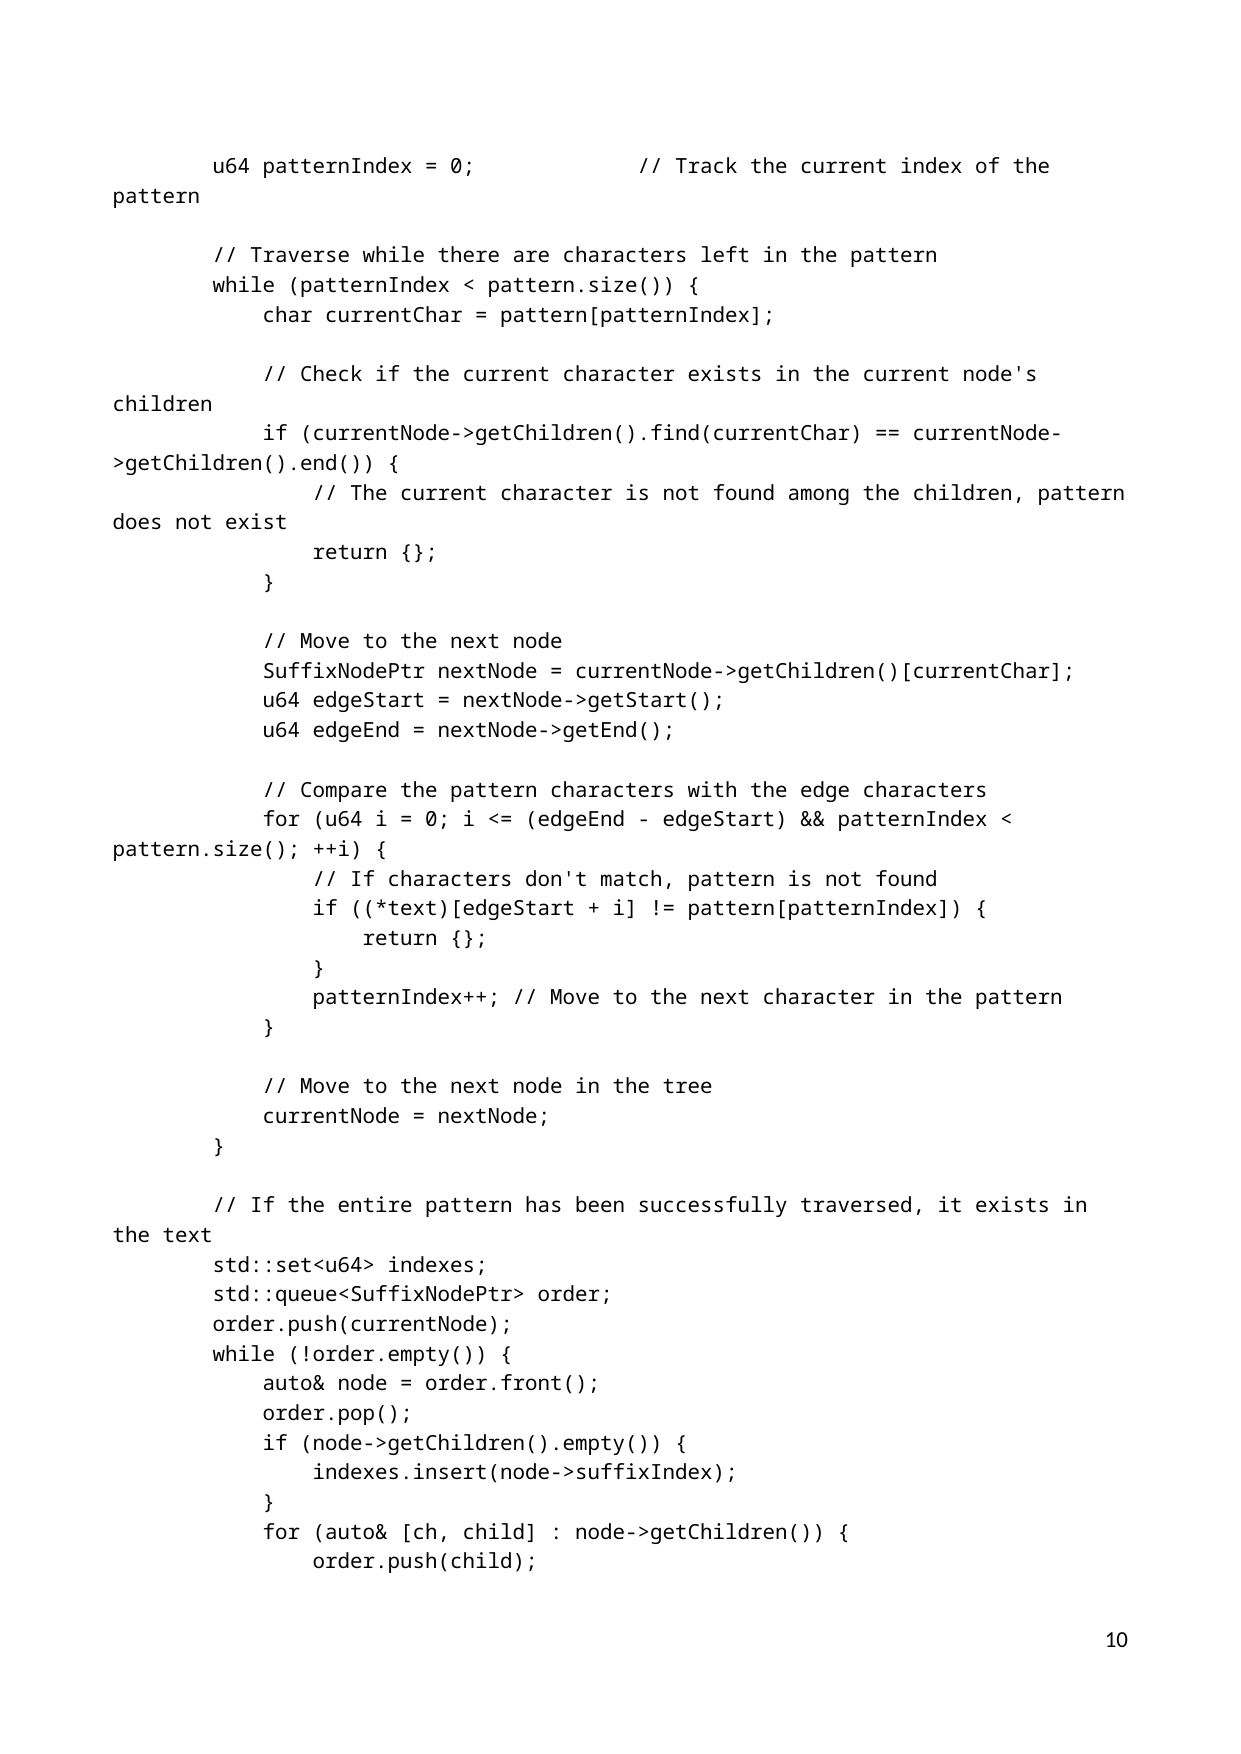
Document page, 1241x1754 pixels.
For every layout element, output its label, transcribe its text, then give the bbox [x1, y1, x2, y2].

text patternIndex++; // Move to the next character in the pattern [112, 981, 1128, 1011]
text u64 patternIndex = 0; // Track the current index of the pattern [112, 150, 1128, 209]
text u64 edgeStart = nextNode->getStart(); [112, 684, 1128, 714]
text // If the entire pattern has been successfully traversed, it exists in the text [112, 1189, 1128, 1248]
text // The current character is not found among the children, pattern does not exist [112, 477, 1128, 536]
text // If characters don't match, pattern is not found [112, 862, 1128, 892]
text // Check if the current character exists in the current node's children [112, 358, 1128, 417]
text char currentChar = pattern[patternIndex]; [112, 298, 1128, 328]
text // Move to the next node [112, 625, 1128, 655]
text // Traverse while there are characters left in the pattern [112, 239, 1128, 269]
text if (currentNode->getChildren().find(currentChar) == currentNode->getChildren().end()) { [112, 417, 1128, 477]
text std::set<u64> indexes; [112, 1248, 1128, 1278]
text // Compare the pattern characters with the edge characters [112, 773, 1128, 803]
text } [112, 566, 1128, 595]
text return {}; [112, 922, 1128, 952]
text SuffixNodePtr nextNode = currentNode->getChildren()[currentChar]; [112, 655, 1128, 684]
text currentNode = nextNode; [112, 1100, 1128, 1130]
text } [112, 1130, 1128, 1159]
text return {}; [112, 536, 1128, 566]
text order.push(child); [112, 1545, 1128, 1575]
text } [112, 952, 1128, 981]
text } [112, 1486, 1128, 1516]
text while (!order.empty()) { [112, 1337, 1128, 1367]
text order.pop(); [112, 1397, 1128, 1427]
text order.push(currentNode); [112, 1308, 1128, 1337]
text indexes.insert(node->suffixIndex); [112, 1456, 1128, 1486]
text for (auto& [ch, child] : node->getChildren()) { [112, 1516, 1128, 1545]
text auto& node = order.front(); [112, 1367, 1128, 1397]
text while (patternIndex < pattern.size()) { [112, 269, 1128, 298]
text for (u64 i = 0; i <= (edgeEnd - edgeStart) && patternIndex < pattern.size(); ++i) { [112, 803, 1128, 862]
text if ((*text)[edgeStart + i] != pattern[patternIndex]) { [112, 892, 1128, 922]
text // Move to the next node in the tree [112, 1070, 1128, 1100]
text u64 edgeEnd = nextNode->getEnd(); [112, 714, 1128, 744]
text std::queue<SuffixNodePtr> order; [112, 1278, 1128, 1308]
text if (node->getChildren().empty()) { [112, 1427, 1128, 1456]
text } [112, 1011, 1128, 1041]
